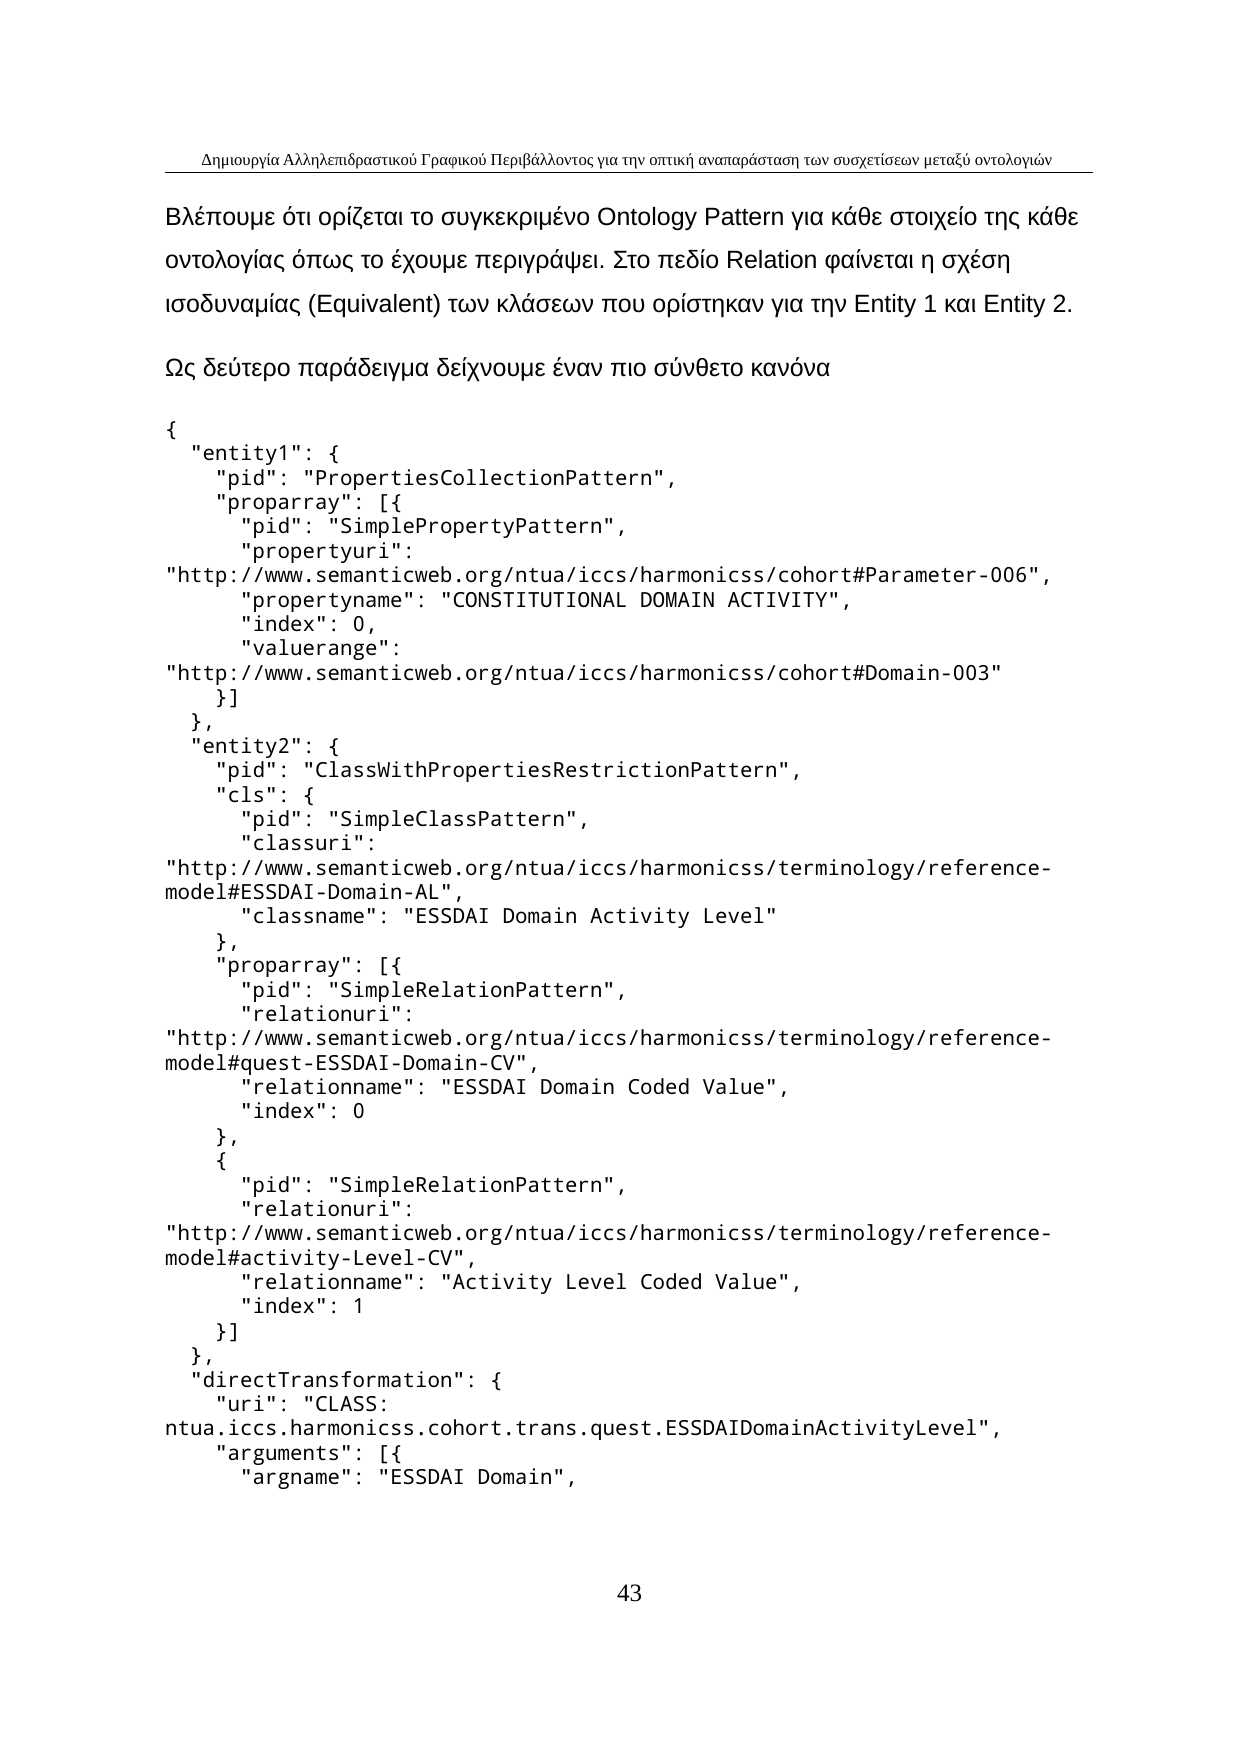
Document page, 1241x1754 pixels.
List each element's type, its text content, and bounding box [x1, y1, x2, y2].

text "proparray": [{ [165, 953, 1093, 978]
text "relationuri": "http://www.semanticweb.org/ntua/iccs/harmonicss/terminology/reference-model#activity-Level-CV", [165, 1197, 1093, 1270]
text "proparray": [{ [165, 490, 1093, 514]
text "index": 0, [165, 612, 1093, 636]
text "index": 1 [165, 1294, 1093, 1319]
text "uri": "CLASS: ntua.iccs.harmonicss.cohort.trans.quest.ESSDAIDomainActivityLevel", [165, 1392, 1093, 1441]
text "entity2": { [165, 734, 1093, 758]
text }] [165, 685, 1093, 709]
text "relationuri": "http://www.semanticweb.org/ntua/iccs/harmonicss/terminology/reference-model#quest-ESSDAI-Domain-CV", [165, 1002, 1093, 1075]
text "cls": { [165, 783, 1093, 807]
text { [165, 1148, 1093, 1173]
text }, [165, 709, 1093, 734]
text "arguments": [{ [165, 1441, 1093, 1465]
text "index": 0 [165, 1099, 1093, 1124]
text "propertyuri": "http://www.semanticweb.org/ntua/iccs/harmonicss/cohort#Parameter-006", [165, 539, 1093, 588]
text Βλέπουμε ότι ορίζεται το συγκεκριμένο Ontology Pattern για κάθε στοιχείο της κάθε οντολογίας όπως το έχουμε περιγράψει. Στο πεδίο Relation φαίνεται η σχέση ισοδυναμίας (Equivalent) των κλάσεων που ορίστηκαν για την Entity 1 και Entity 2. [165, 202, 1093, 317]
text "propertyname": "CONSTITUTIONAL DOMAIN ACTIVITY", [165, 588, 1093, 612]
text "pid": "SimpleClassPattern", [165, 807, 1093, 831]
text "pid": "PropertiesCollectionPattern", [165, 466, 1093, 490]
text }, [165, 1124, 1093, 1148]
text Ως δεύτερο παράδειγμα δείχνουμε έναν πιο σύνθετο κανόνα [165, 353, 1093, 382]
text "argname": "ESSDAI Domain", [165, 1465, 1093, 1489]
text "directTransformation": { [165, 1368, 1093, 1392]
text }] [165, 1319, 1093, 1343]
text "pid": "SimplePropertyPattern", [165, 514, 1093, 539]
text "classname": "ESSDAI Domain Activity Level" [165, 904, 1093, 929]
text "pid": "SimpleRelationPattern", [165, 978, 1093, 1002]
text }, [165, 929, 1093, 953]
text "pid": "SimpleRelationPattern", [165, 1173, 1093, 1197]
text "valuerange": "http://www.semanticweb.org/ntua/iccs/harmonicss/cohort#Domain-003" [165, 636, 1093, 685]
text "relationname": "Activity Level Coded Value", [165, 1270, 1093, 1294]
text "classuri": [165, 831, 1093, 856]
text "http://www.semanticweb.org/ntua/iccs/harmonicss/terminology/reference-model#ESSDAI-Domain-AL", [165, 856, 1093, 904]
text { [165, 417, 1093, 441]
text }, [165, 1343, 1093, 1368]
text "entity1": { [165, 441, 1093, 466]
text "pid": "ClassWithPropertiesRestrictionPattern", [165, 758, 1093, 783]
text "relationname": "ESSDAI Domain Coded Value", [165, 1075, 1093, 1099]
